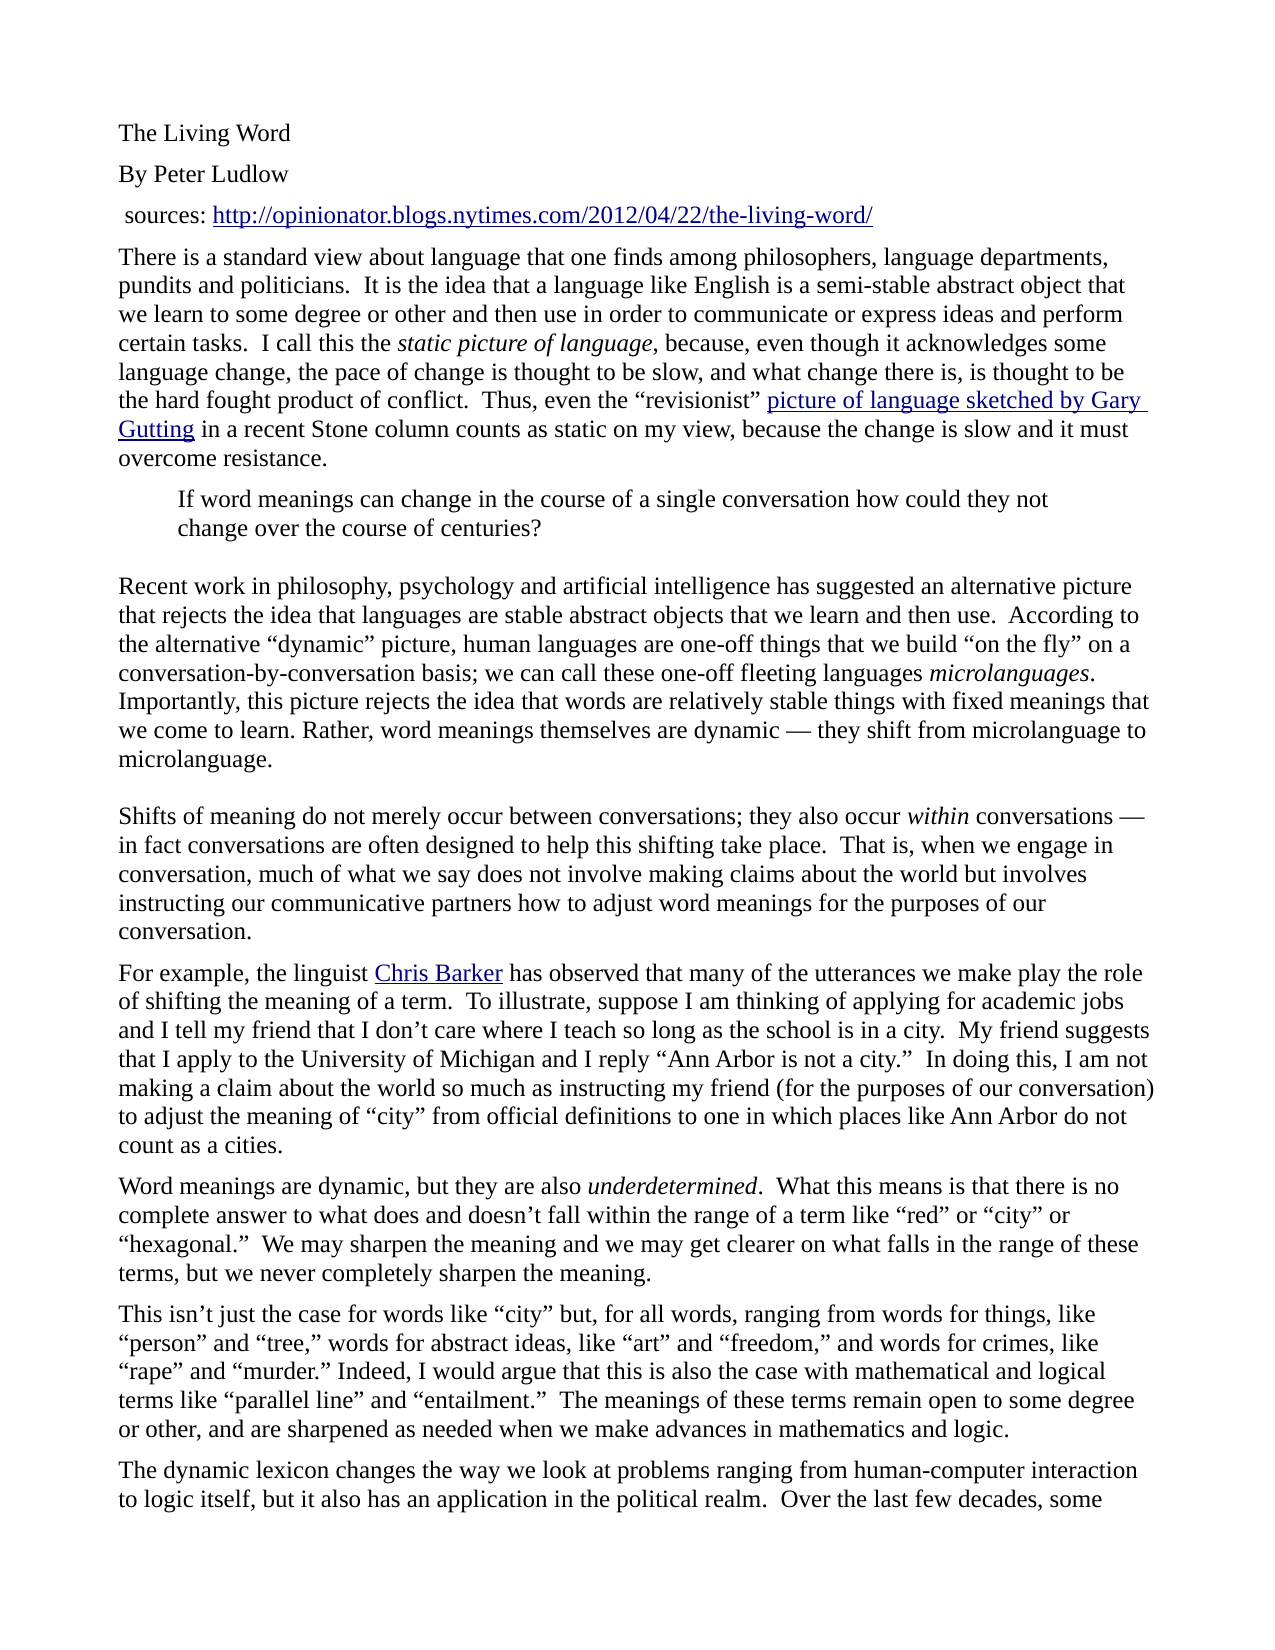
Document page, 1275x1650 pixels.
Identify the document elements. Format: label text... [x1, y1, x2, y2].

text Word meanings are dynamic, but they are also underdetermined. What this means is that there is no complete answer to what does and doesn’t fall within the range of a term like “red” or “city” or “hexagonal.” We may sharpen the meaning and we may get clearer on what falls in the range of these terms, but we never completely sharpen the meaning. [118, 1171, 1157, 1286]
text sources: http://opinionator.blogs.nytimes.com/2012/04/22/the-living-word/ [118, 201, 1157, 229]
text The Living Word [118, 118, 1157, 147]
text Recent work in philosophy, psychology and artificial intelligence has suggested an alternative picture that rejects the idea that languages are stable abstract objects that we learn and then use. According to the alternative “dynamic” picture, human languages are one-off things that we build “on the fly” on a conversation-by-conversation basis; we can call these one-off fleeting languages microlanguages. Importantly, this picture rejects the idea that words are relatively stable things with fixed meanings that we come to learn. Rather, word meanings themselves are dynamic — they shift from microlanguage to microlanguage. Shifts of meaning do not merely occur between conversations; they also occur within conversations — in fact conversations are often designed to help this shifting take place. That is, when we engage in conversation, much of what we say does not involve making claims about the world but involves instructing our communicative partners how to adjust word meanings for the purposes of our conversation. [118, 571, 1157, 945]
text For example, the linguist Chris Barker has observed that many of the utterances we make play the role of shifting the meaning of a term. To illustrate, suppose I am thinking of applying for academic jobs and I tell my friend that I don’t care where I teach so long as the school is in a city. My friend suggests that I apply to the University of Michigan and I reply “Ann Arbor is not a city.” In doing this, I am not making a claim about the world so much as instructing my friend (for the purposes of our conversation) to adjust the meaning of “city” from official definitions to one in which places like Ann Arbor do not count as a cities. [118, 958, 1157, 1159]
text By Peter Ludlow [118, 159, 1157, 188]
text This isn’t just the case for words like “city” but, for all words, ranging from words for things, like “person” and “tree,” words for abstract ideas, like “art” and “freedom,” and words for crimes, like “rape” and “murder.” Indeed, I would argue that this is also the case with mathematical and logical terms like “parallel line” and “entailment.” The meanings of these terms remain open to some degree or other, and are sharpened as needed when we make advances in mathematics and logic. [118, 1299, 1157, 1443]
text There is a standard view about language that one finds among philosophers, language departments, pundits and politicians. It is the idea that a language like English is a semi-stable abstract object that we learn to some degree or other and then use in order to communicate or express ideas and perform certain tasks. I call this the static picture of language, because, even though it acknowledges some language change, the pace of change is thought to be slow, and what change there is, is thought to be the hard fought product of conflict. Thus, even the “revisionist” picture of language sketched by Gary Gutting in a recent Stone column counts as static on my view, because the change is slow and it must overcome resistance. [118, 242, 1157, 472]
text If word meanings can change in the course of a single conversation how could they not change over the course of centuries? [177, 484, 1098, 542]
text The dynamic lexicon changes the way we look at problems ranging from human-computer interaction to logic itself, but it also has an application in the political realm. Over the last few decades, some [118, 1455, 1157, 1513]
